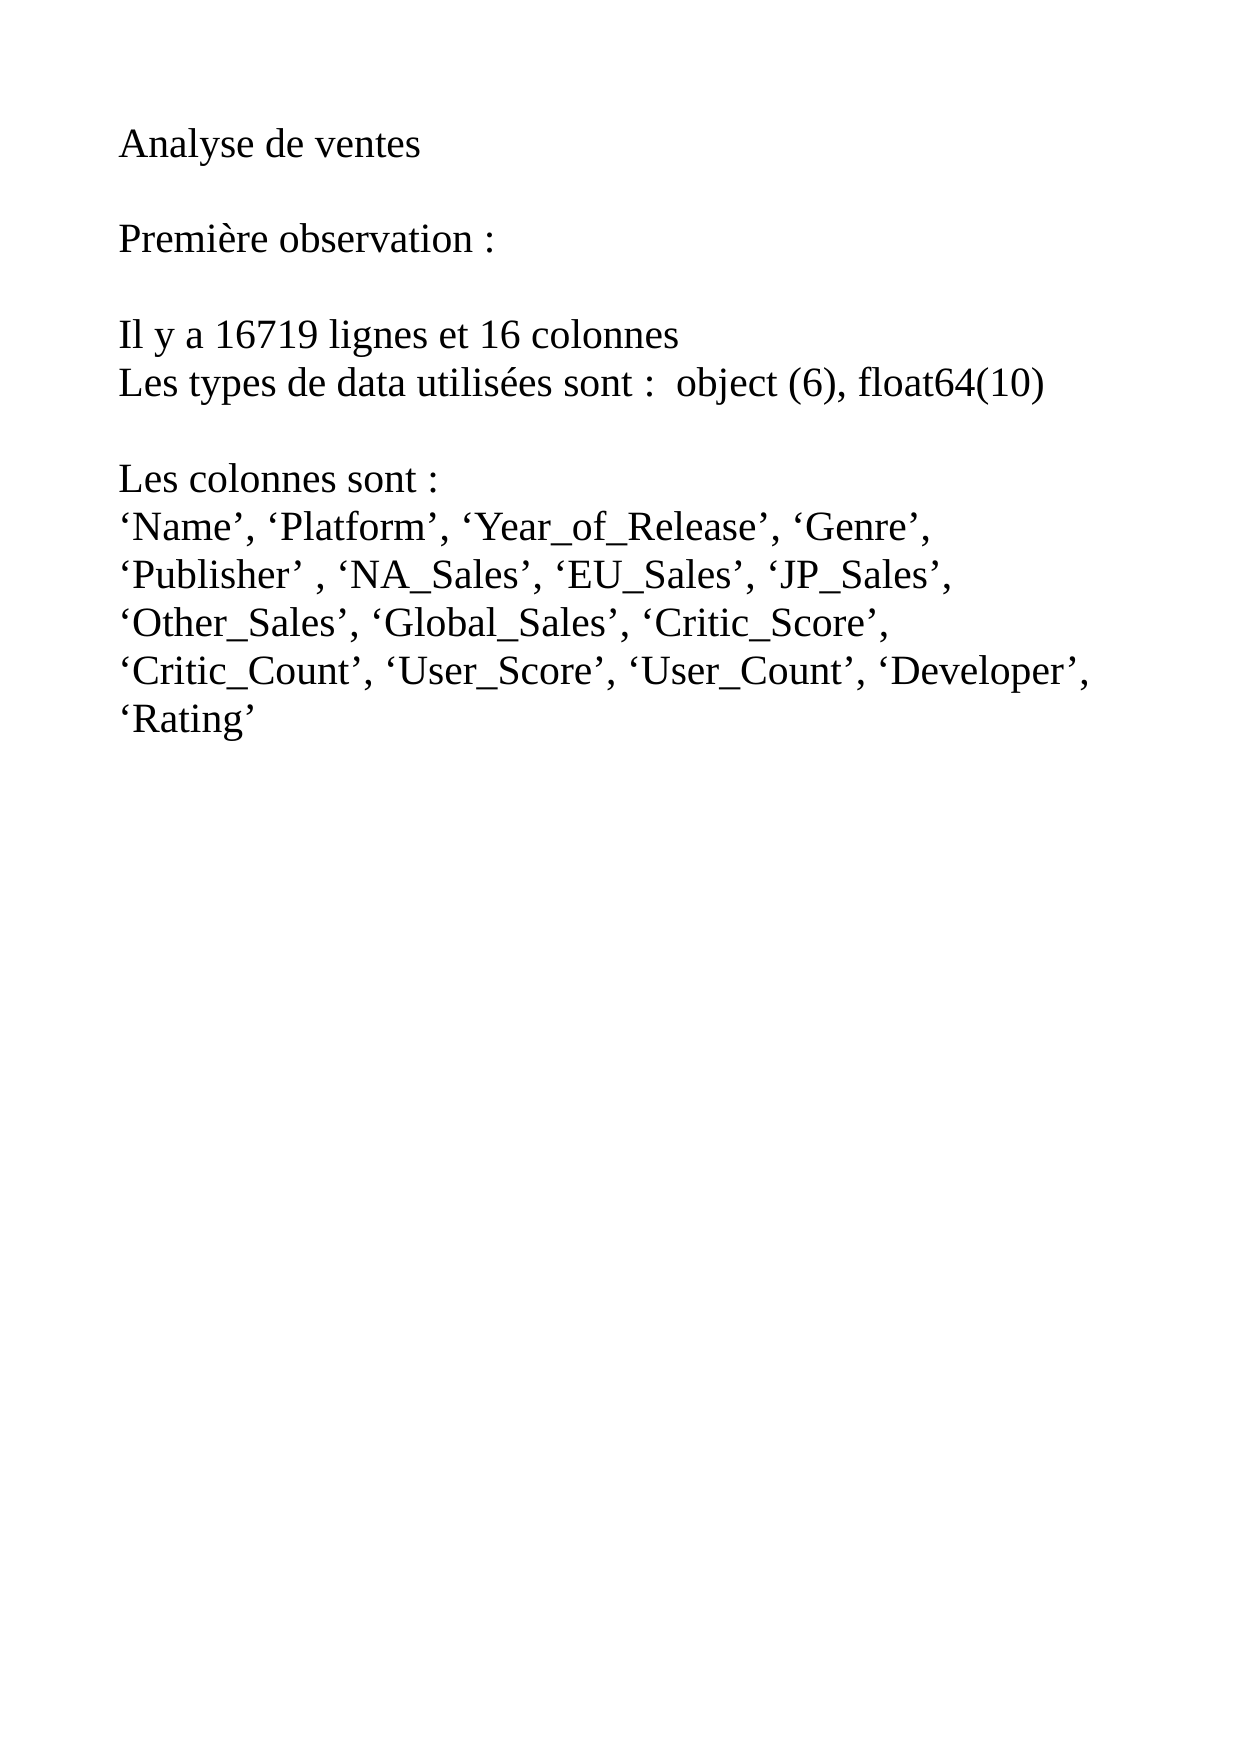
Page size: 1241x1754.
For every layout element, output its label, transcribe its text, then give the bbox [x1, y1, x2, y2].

text Les types de data utilisées sont : object (6), float64(10) [118, 358, 1122, 406]
text Première observation : [118, 214, 1122, 262]
text ‘Name’, ‘Platform’, ‘Year_of_Release’, ‘Genre’, ‘Publisher’ , ‘NA_Sales’, ‘EU_Sales’, ‘JP_Sales’, ‘Other_Sales’, ‘Global_Sales’, ‘Critic_Score’, ‘Critic_Count’, ‘User_Score’, ‘User_Count’, ‘Developer’, ‘Rating’ [118, 501, 1122, 741]
text Analyse de ventes [118, 118, 1122, 166]
text Les colonnes sont : [118, 453, 1122, 501]
text Il y a 16719 lignes et 16 colonnes [118, 310, 1122, 358]
